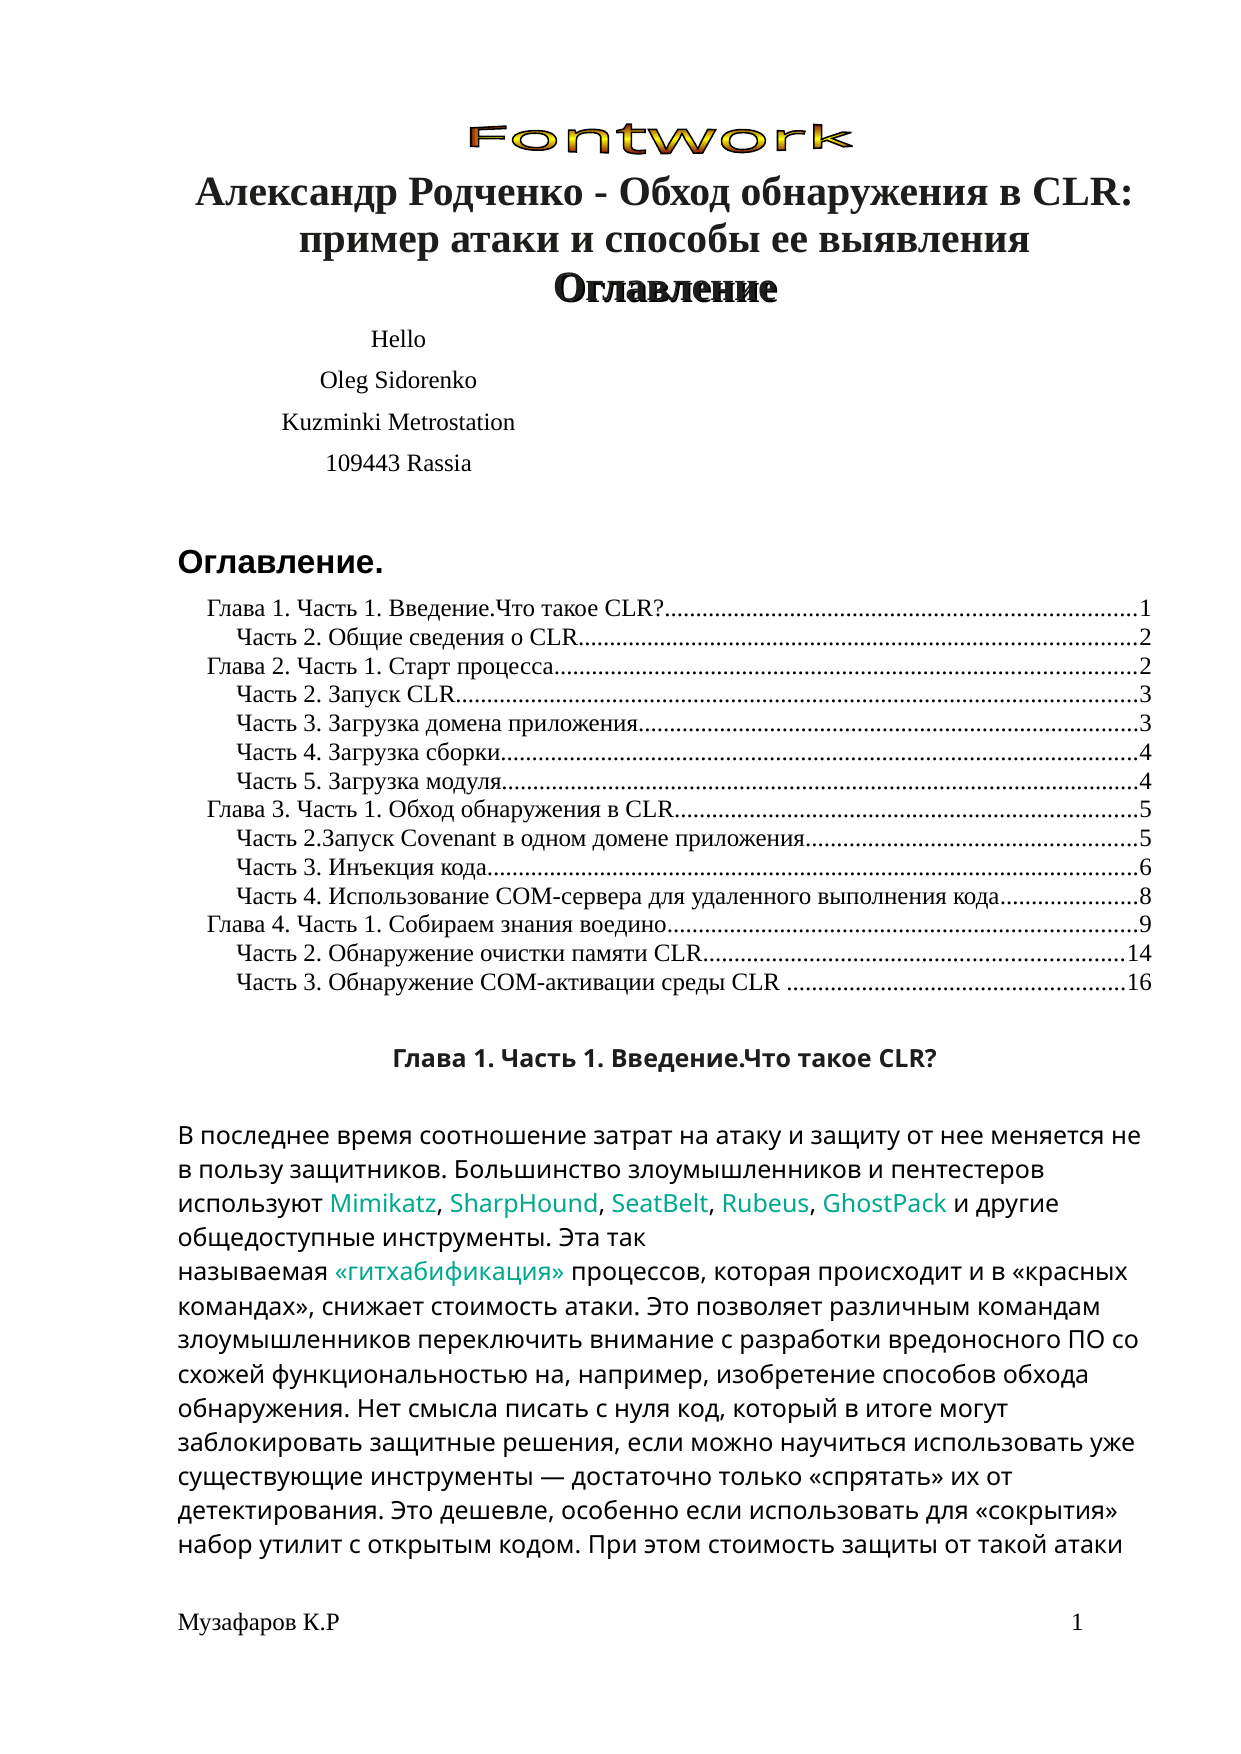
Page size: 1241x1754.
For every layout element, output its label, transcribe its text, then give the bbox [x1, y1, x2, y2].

subtitle Глава 1. Часть 1. Введение.Что такое CLR? [177, 1040, 1152, 1074]
text Часть 2. Запуск CLR 3 [236, 679, 1152, 708]
text Часть 4. Использование COM-сервера для удаленного выполнения кода 8 [236, 881, 1152, 909]
text Часть 2.Запуск Covenant в одном домене приложения 5 [236, 823, 1152, 852]
text 109443 Rassia [177, 448, 619, 477]
text Глава 2. Часть 1. Старт процесса 2 [207, 651, 1152, 679]
text Часть 5. Загрузка модуля 4 [236, 766, 1152, 794]
text Часть 4. Загрузка сборки 4 [236, 737, 1152, 766]
text Oleg Sidorenko [177, 365, 619, 394]
text В последнее время соотношение затрат на атаку и защиту от нее меняется не в пользу защитников. Большинство злоумышленников и пентестеров используют Mimikatz, SharpHound, SeatBelt, Rubeus, GhostPack и другие общедоступные инструменты. Эта так называемая «гитхабификация» процессов, которая происходит и в «красных командах», снижает стоимость атаки. Это позволяет различным командам злоумышленников переключить внимание с разработки вредоносного ПО со схожей функциональностью на, например, изобретение способов обхода обнаружения. Нет смысла писать с нуля код, который в итоге могут заблокировать защитные решения, если можно научиться использовать уже существующие инструменты — достаточно только «спрятать» их от детектирования. Это дешевле, особенно если использовать для «сокрытия» набор утилит с открытым кодом. При этом стоимость защиты от такой атаки [177, 1118, 1152, 1561]
text Часть 3. Инъекция кода 6 [236, 852, 1152, 881]
subtitle Оглавление. [177, 335, 1152, 581]
text Часть 3. Загрузка домена приложения 3 [236, 708, 1152, 737]
text Часть 2. Обнаружение очистки памяти CLR 14 [236, 938, 1152, 967]
text Hello [177, 324, 619, 353]
text Глава 4. Часть 1. Собираем знания воедино 9 [207, 909, 1152, 938]
text Kuzminki Metrostation [177, 407, 619, 435]
text Часть 2. Общие сведения о CLR. 2 [236, 622, 1152, 651]
text Оглавление [177, 262, 1152, 310]
text Глава 3. Часть 1. Обход обнаружения в CLR 5 [207, 794, 1152, 823]
text Глава 1. Часть 1. Введение.Что такое CLR? 1 [207, 593, 1152, 622]
text Александр Родченко - Обход обнаружения в CLR: пример атаки и способы ее выявления [177, 166, 1152, 262]
text Часть 3. Обнаружение COM-активации среды CLR 16 [236, 967, 1152, 996]
